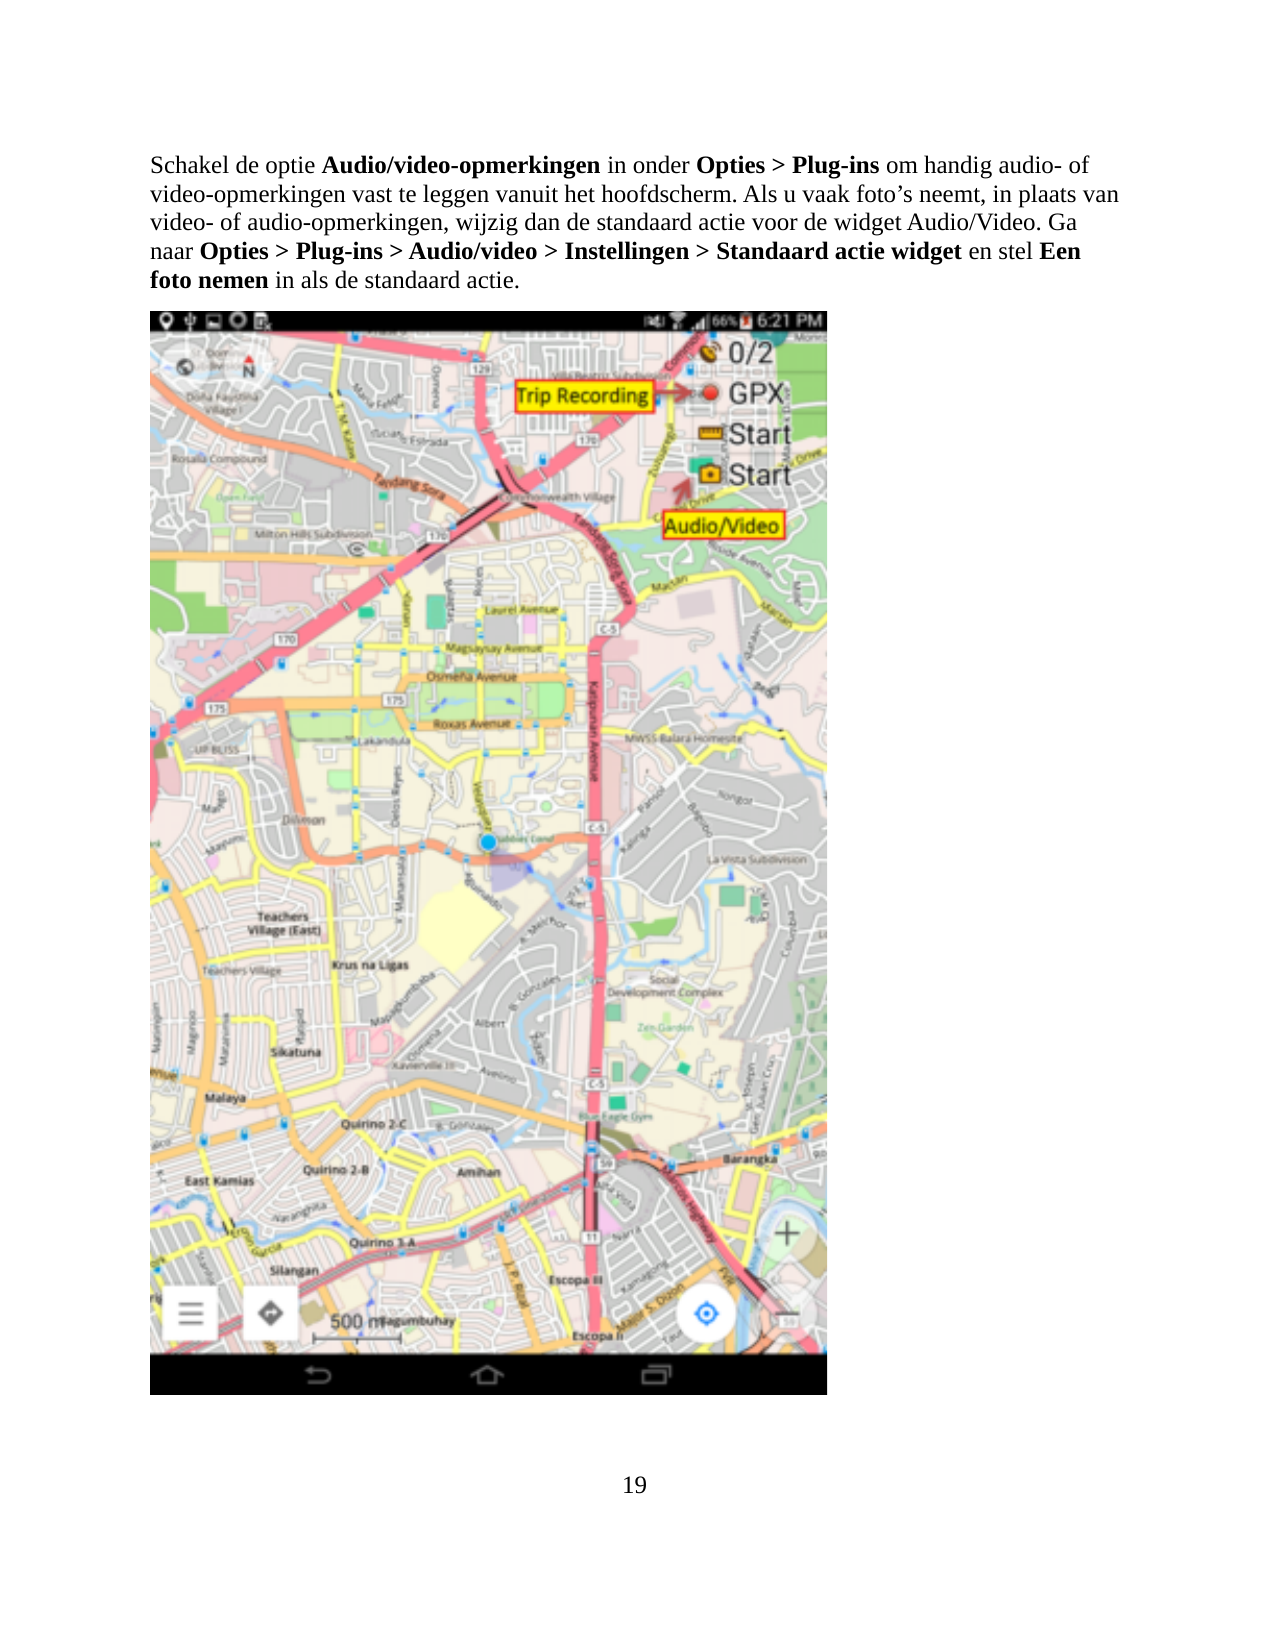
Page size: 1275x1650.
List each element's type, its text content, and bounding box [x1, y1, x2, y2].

picture [150, 311, 828, 1395]
text Schakel de optie Audio/video-opmerkingen in onder Opties > Plug-ins om handig audio- of video-opmerkingen vast te leggen vanuit het hoofdscherm. Als u vaak foto’s neemt, in plaats van video- of audio-opmerkingen, wijzig dan de standaard actie voor de widget Audio/Video. Ga naar Opties > Plug-ins > Audio/video > Instellingen > Standaard actie widget en stel Een foto nemen in als de standaard actie. [150, 150, 1125, 294]
